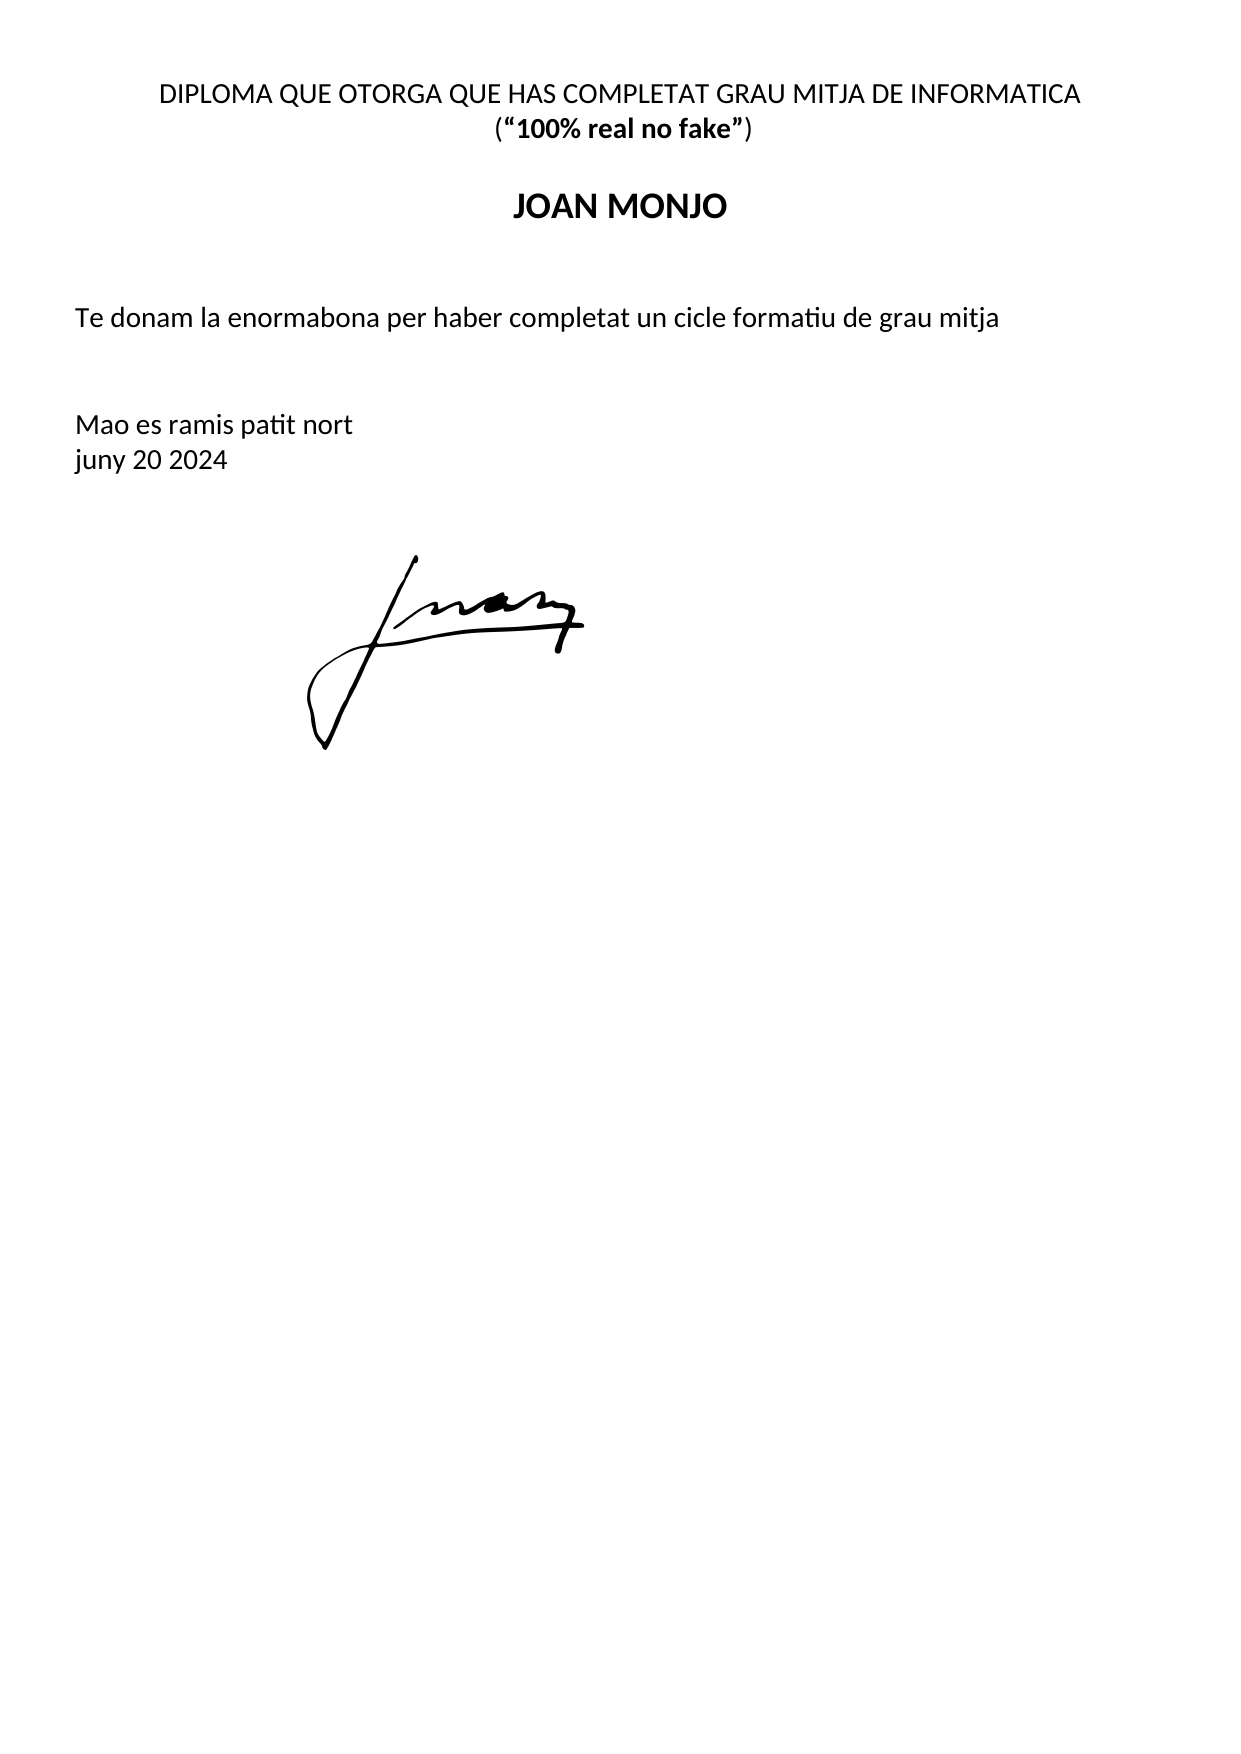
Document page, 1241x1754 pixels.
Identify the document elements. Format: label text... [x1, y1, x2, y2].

text juny 20 2024 [75, 441, 1165, 477]
text JOAN MONJO [75, 182, 1165, 228]
text (“100% real no fake”) [75, 111, 1165, 146]
text Mao es ramis patit nort [75, 406, 1165, 441]
picture [300, 548, 591, 757]
text DIPLOMA QUE OTORGA QUE HAS COMPLETAT GRAU MITJA DE INFORMATICA [75, 75, 1165, 111]
text Te donam la enormabona per haber completat un cicle formatiu de grau mitja [75, 299, 1165, 334]
